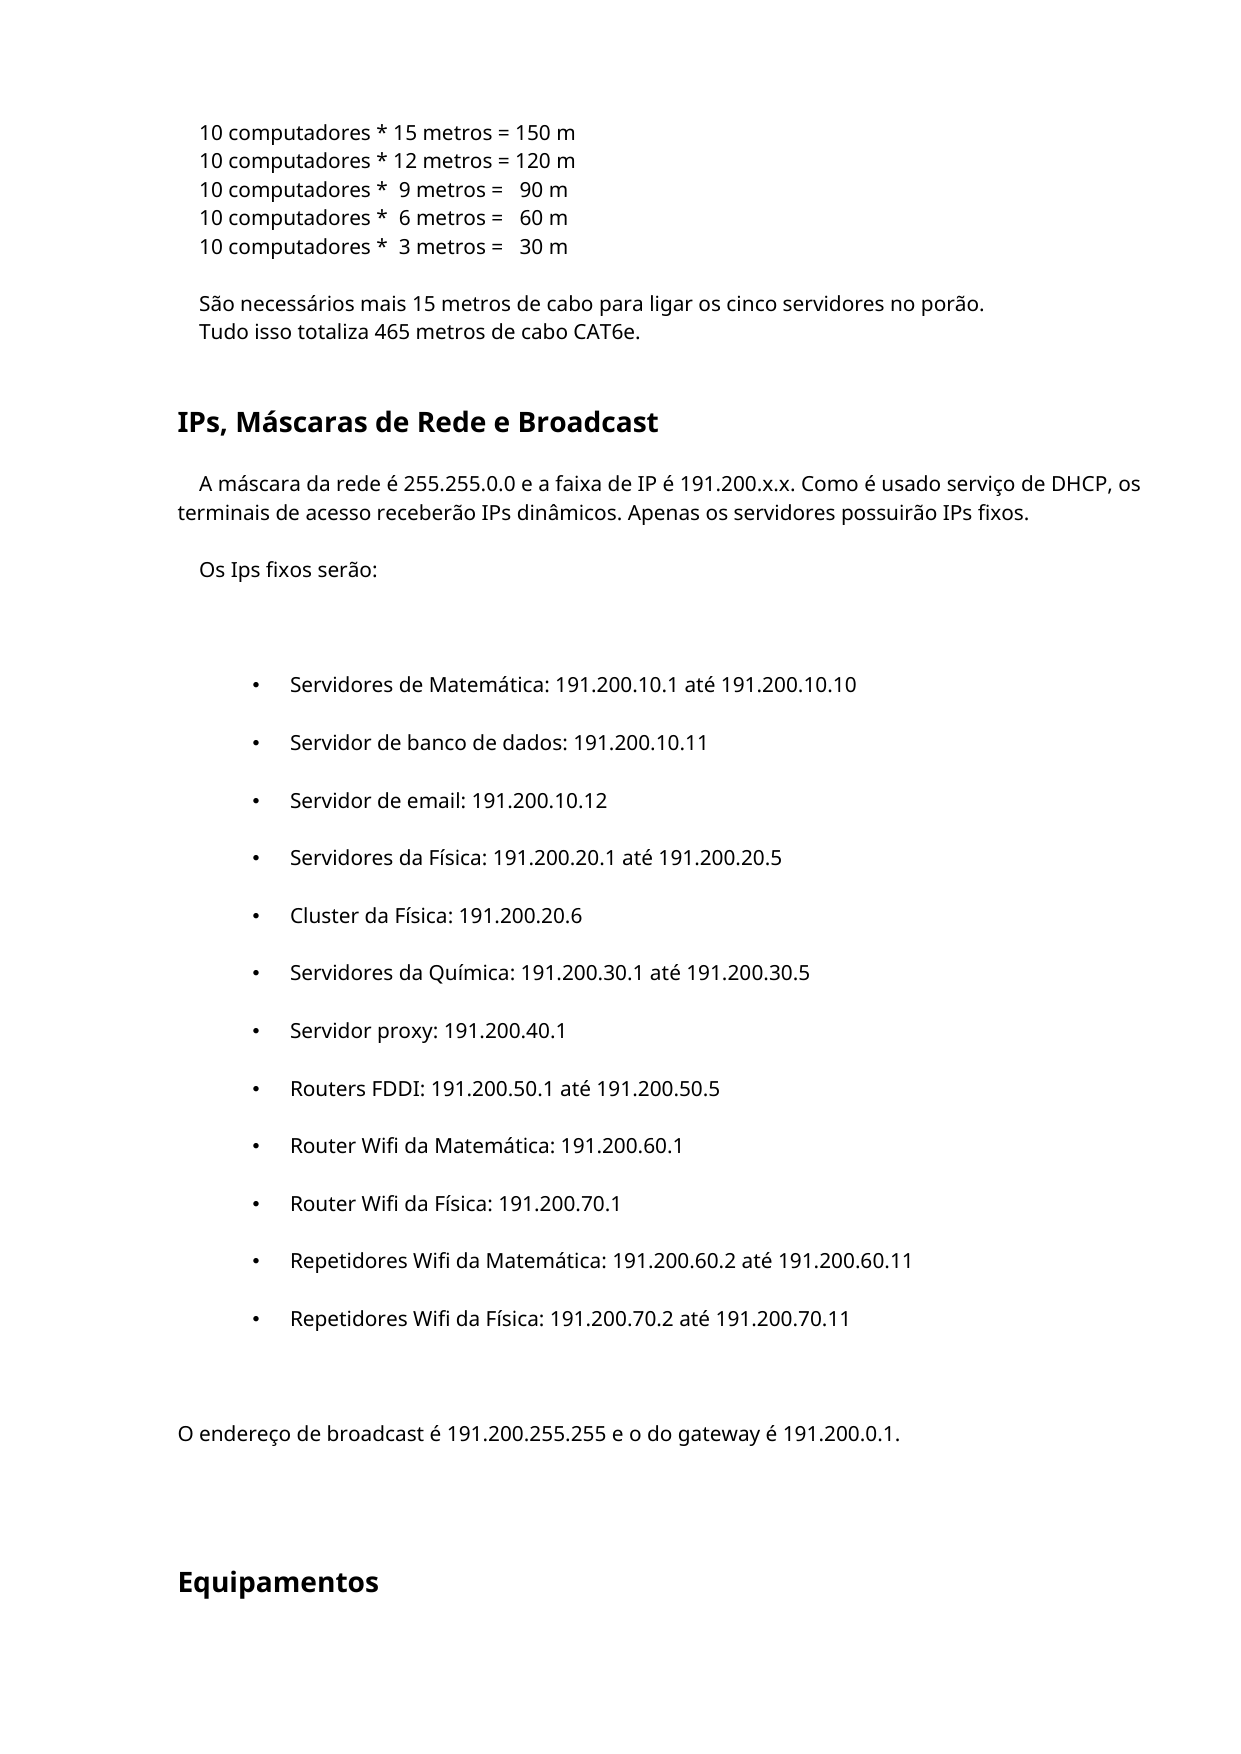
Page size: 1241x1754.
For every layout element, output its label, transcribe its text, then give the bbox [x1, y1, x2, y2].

list Servidor de email: 191.200.10.12 [252, 786, 290, 814]
list Servidor de banco de dados: 191.200.10.11 [252, 728, 290, 757]
list Servidores da Física: 191.200.20.1 até 191.200.20.5 [782, 843, 1152, 872]
list Cluster da Física: 191.200.20.6 [582, 901, 1152, 929]
list Cluster da Física: 191.200.20.6 [252, 901, 290, 929]
list Repetidores Wifi da Matemática: 191.200.60.2 até 191.200.60.11 [914, 1247, 1152, 1275]
text O endereço de broadcast é 191.200.255.255 e o do gateway é 191.200.0.1. [901, 1419, 1152, 1447]
list Router Wifi da Matemática: 191.200.60.1 [684, 1131, 1152, 1160]
text 10 computadores * 15 metros = 150 m 10 computadores * 12 metros = 120 m 10 computadores * 9 metros = 90 m 10 computadores * 6 metros = 60 m 10 computadores * 3 metros = 30 m São necessários mais 15 metros de cabo para ligar os cinco servidores no porão. Tudo isso totaliza 465 metros de cabo CAT6e. IPs, Máscaras de Rede e Broadcast A máscara da rede é 255.255.0.0 e a faixa de IP é 191.200.x.x. Como é usado serviço de DHCP, os terminais de acesso receberão IPs dinâmicos. Apenas os servidores possuirão IPs fixos. [177, 118, 1152, 526]
text Os Ips fixos serão: [378, 555, 1152, 584]
list Servidores da Física: 191.200.20.1 até 191.200.20.5 [252, 843, 290, 872]
list Router Wifi da Física: 191.200.70.1 [622, 1189, 1152, 1217]
list Router Wifi da Matemática: 191.200.60.1 [252, 1131, 290, 1160]
list Servidores da Química: 191.200.30.1 até 191.200.30.5 [252, 958, 1152, 987]
list Servidor proxy: 191.200.40.1 [252, 1016, 290, 1044]
list Servidor de email: 191.200.10.12 [607, 786, 1152, 814]
list Routers FDDI: 191.200.50.1 até 191.200.50.5 [720, 1074, 1152, 1102]
list Servidor de banco de dados: 191.200.10.11 [709, 728, 1152, 757]
list Repetidores Wifi da Física: 191.200.70.2 até 191.200.70.11 [252, 1304, 1152, 1389]
text Equipamentos [177, 1534, 1152, 1629]
list Router Wifi da Física: 191.200.70.1 [252, 1189, 290, 1217]
list Servidor proxy: 191.200.40.1 [568, 1016, 1152, 1044]
list Routers FDDI: 191.200.50.1 até 191.200.50.5 [252, 1074, 290, 1102]
list Servidores de Matemática: 191.200.10.1 até 191.200.10.10 [857, 671, 1152, 699]
